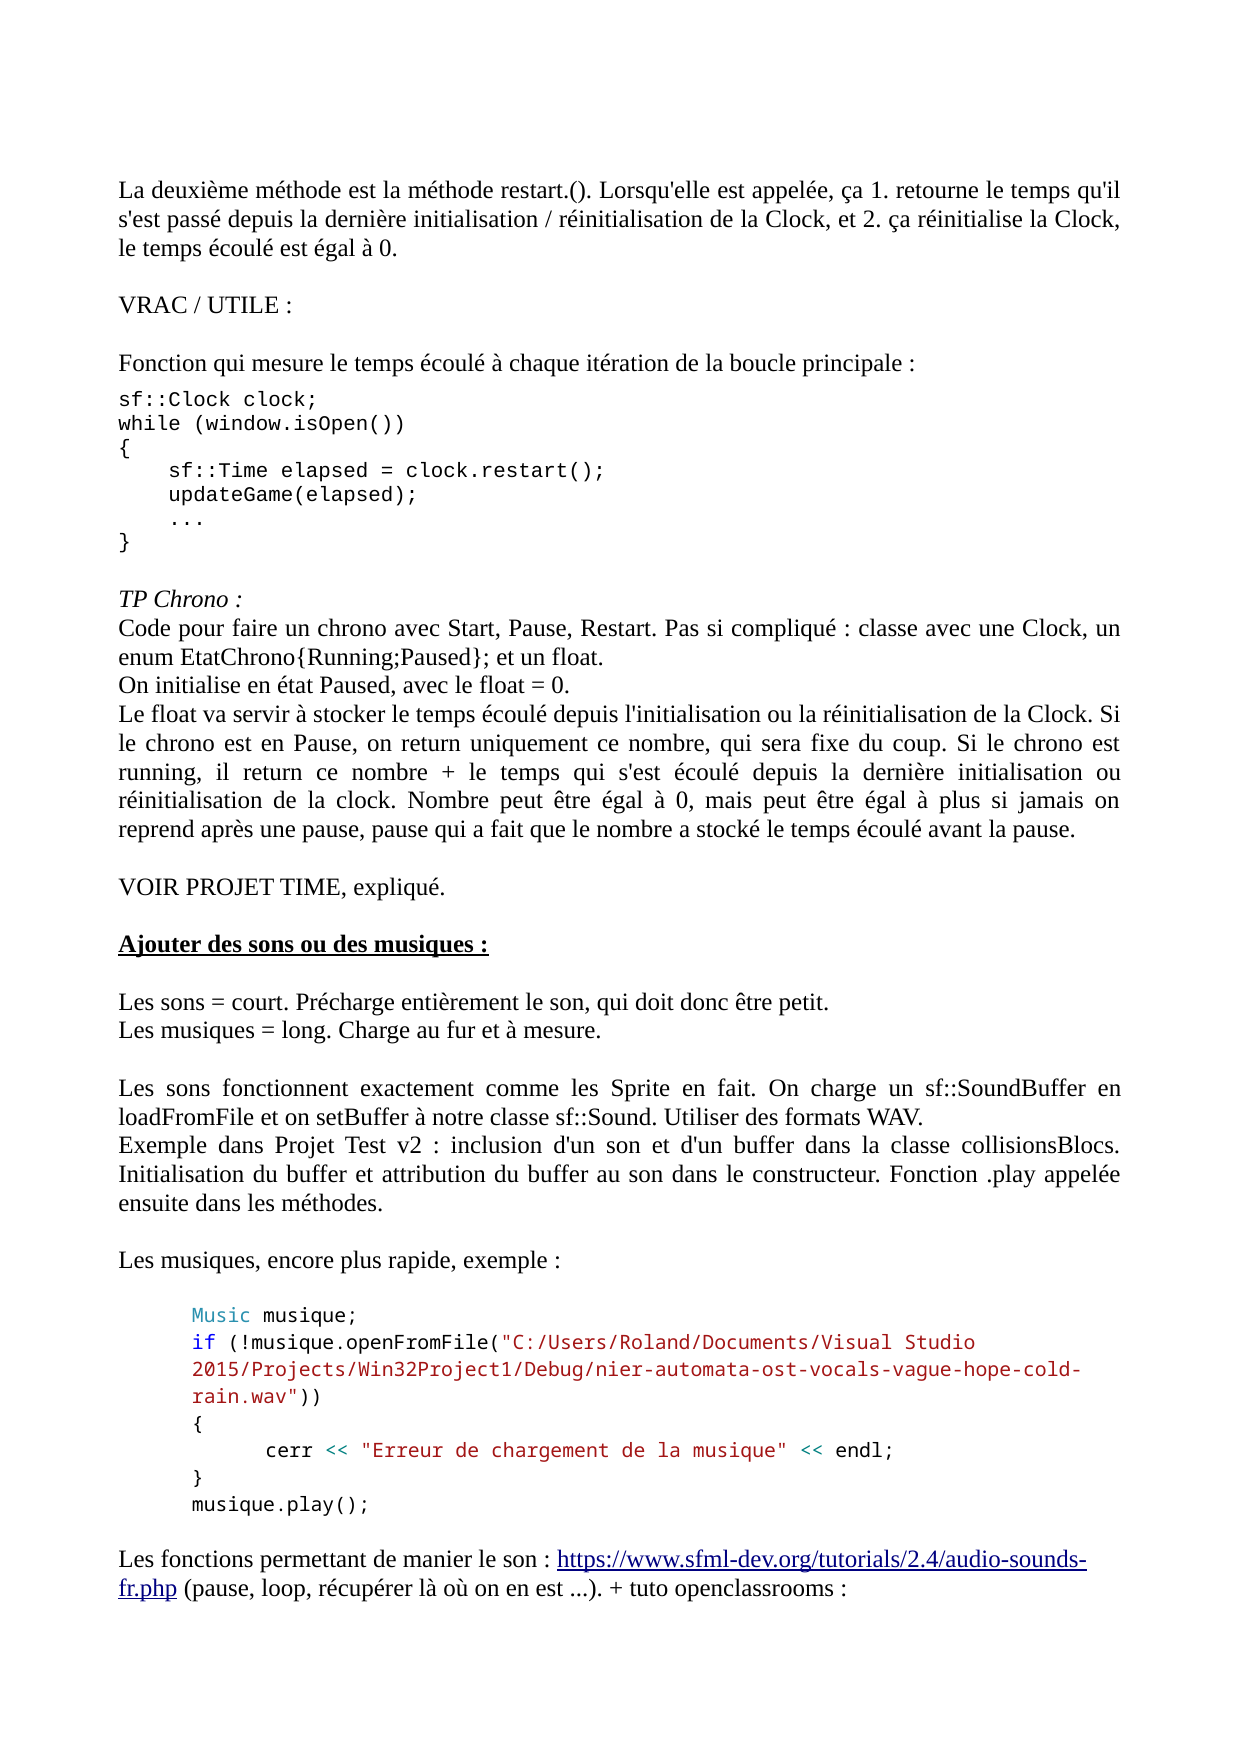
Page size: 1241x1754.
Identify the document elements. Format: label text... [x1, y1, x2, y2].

text Music musique; [118, 1301, 1122, 1328]
text Les fonctions permettant de manier le son : https://www.sfml-dev.org/tutorials/2.4/audio-sounds-fr.php (pause, loop, récupérer là où on en est ...). + tuto openclassrooms : [118, 1544, 1122, 1602]
text { [118, 437, 1122, 460]
text Les sons = court. Précharge entièrement le son, qui doit donc être petit. [118, 987, 1122, 1016]
text musique.play(); [118, 1490, 1122, 1517]
text updateGame(elapsed); [118, 484, 1122, 508]
text sf::Clock clock; [118, 389, 1122, 413]
text if (!musique.openFromFile("C:/Users/Roland/Documents/Visual Studio 2015/Projects/Win32Project1/Debug/nier-automata-ost-vocals-vague-hope-cold- rain.wav")) [118, 1328, 1122, 1409]
text Ajouter des sons ou des musiques : [118, 929, 1122, 958]
text TP Chrono : [118, 584, 1122, 613]
text sf::Time elapsed = clock.restart(); [118, 460, 1122, 484]
text Fonction qui mesure le temps écoulé à chaque itération de la boucle principale : [118, 348, 1122, 377]
text VRAC / UTILE : [118, 291, 1122, 319]
text cerr << "Erreur de chargement de la musique" << endl; [118, 1436, 1122, 1463]
text VOIR PROJET TIME, expliqué. [118, 872, 1122, 901]
text Le float va servir à stocker le temps écoulé depuis l'initialisation ou la réinitialisation de la Clock. Si le chrono est en Pause, on return uniquement ce nombre, qui sera fixe du coup. Si le chrono est running, il return ce nombre + le temps qui s'est écoulé depuis la dernière initialisation ou réinitialisation de la clock. Nombre peut être égal à 0, mais peut être égal à plus si jamais on reprend après une pause, pause qui a fait que le nombre a stocké le temps écoulé avant la pause. [118, 699, 1122, 843]
text } [118, 531, 1122, 555]
text ... [118, 508, 1122, 531]
text On initialise en état Paused, avec le float = 0. [118, 671, 1122, 699]
text Les sons fonctionnent exactement comme les Sprite en fait. On charge un sf::SoundBuffer en loadFromFile et on setBuffer à notre classe sf::Sound. Utiliser des formats WAV. [118, 1073, 1122, 1131]
text Les musiques, encore plus rapide, exemple : [118, 1246, 1122, 1274]
text Les musiques = long. Charge au fur et à mesure. [118, 1016, 1122, 1044]
text Exemple dans Projet Test v2 : inclusion d'un son et d'un buffer dans la classe collisionsBlocs. Initialisation du buffer et attribution du buffer au son dans le constructeur. Fonction .play appelée ensuite dans les méthodes. [118, 1131, 1122, 1217]
text while (window.isOpen()) [118, 413, 1122, 437]
text La deuxième méthode est la méthode restart.(). Lorsqu'elle est appelée, ça 1. retourne le temps qu'il s'est passé depuis la dernière initialisation / réinitialisation de la Clock, et 2. ça réinitialise la Clock, le temps écoulé est égal à 0. [118, 176, 1122, 262]
text { [118, 1409, 1122, 1436]
text Code pour faire un chrono avec Start, Pause, Restart. Pas si compliqué : classe avec une Clock, un enum EtatChrono{Running;Paused}; et un float. [118, 613, 1122, 671]
text } [118, 1463, 1122, 1490]
